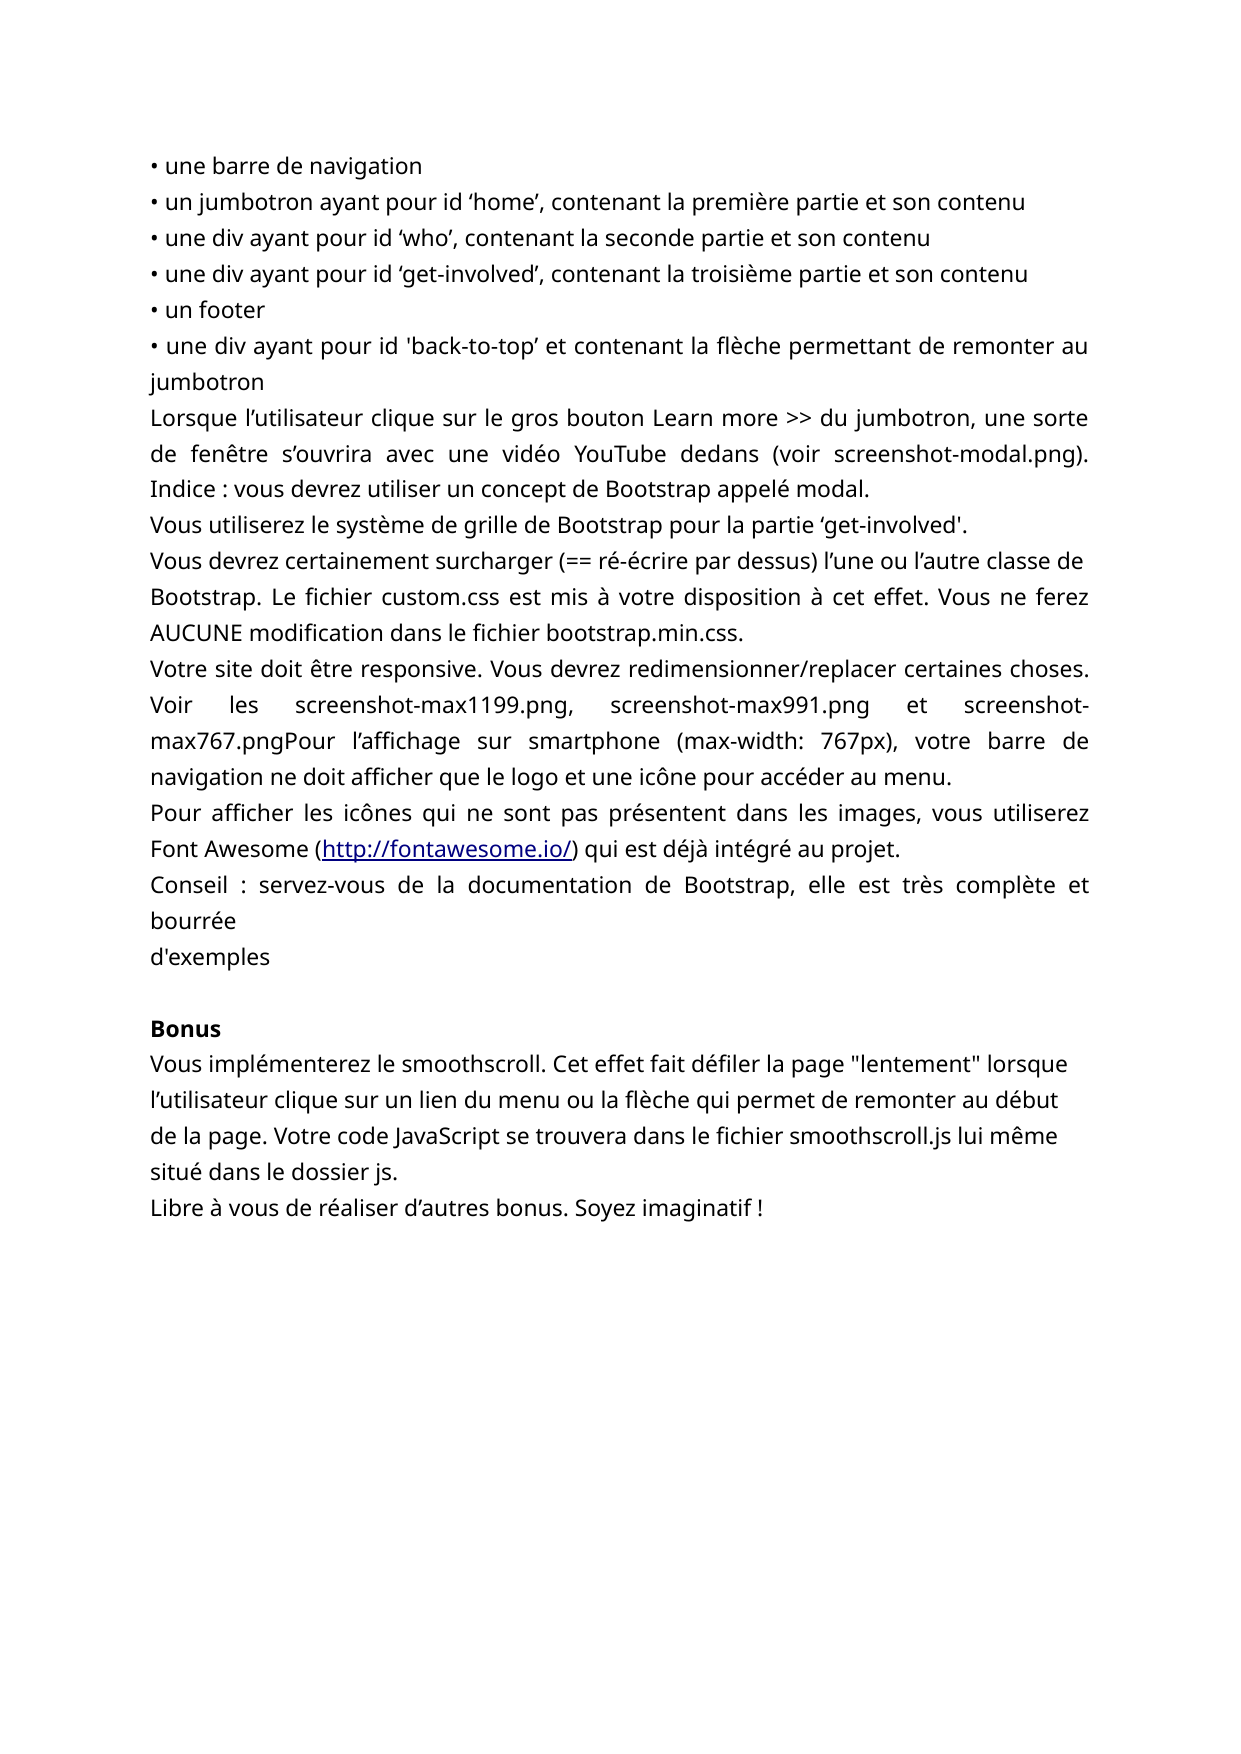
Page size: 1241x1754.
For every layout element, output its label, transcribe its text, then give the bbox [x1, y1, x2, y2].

text • un jumbotron ayant pour id ‘home’, contenant la première partie et son contenu [150, 186, 1090, 217]
text Conseil : servez-vous de la documentation de Bootstrap, elle est très complète et bourrée [150, 869, 1090, 936]
text Bootstrap. Le fichier custom.css est mis à votre disposition à cet effet. Vous ne ferez AUCUNE modification dans le fichier bootstrap.min.css. [150, 581, 1090, 648]
text Pour afficher les icônes qui ne sont pas présentent dans les images, vous utiliserez Font Awesome (http://fontawesome.io/) qui est déjà intégré au projet. [150, 797, 1090, 864]
text • un footer [150, 294, 1090, 325]
text Bonus [150, 1012, 1090, 1044]
text Vous implémenterez le smoothscroll. Cet effet fait défiler la page "lentement" lorsque l’utilisateur clique sur un lien du menu ou la flèche qui permet de remonter au début de la page. Votre code JavaScript se trouvera dans le fichier smoothscroll.js lui même situé dans le dossier js. [150, 1048, 1090, 1187]
text • une div ayant pour id ‘get-involved’, contenant la troisième partie et son contenu [150, 258, 1090, 289]
text • une div ayant pour id ‘who’, contenant la seconde partie et son contenu [150, 222, 1090, 253]
text Lorsque l’utilisateur clique sur le gros bouton Learn more >> du jumbotron, une sorte de fenêtre s’ouvrira avec une vidéo YouTube dedans (voir screenshot-modal.png). Indice : vous devrez utiliser un concept de Bootstrap appelé modal. [150, 402, 1090, 505]
text Votre site doit être responsive. Vous devrez redimensionner/replacer certaines choses. Voir les screenshot-max1199.png, screenshot-max991.png et screenshot-max767.pngPour l’affichage sur smartphone (max-width: 767px), votre barre de navigation ne doit afficher que le logo et une icône pour accéder au menu. [150, 653, 1090, 792]
text • une barre de navigation [150, 150, 1090, 181]
text Vous utiliserez le système de grille de Bootstrap pour la partie ‘get-involved'. [150, 509, 1090, 541]
text Libre à vous de réaliser d’autres bonus. Soyez imaginatif ! [150, 1192, 1090, 1223]
text Vous devrez certainement surcharger (== ré-écrire par dessus) l’une ou l’autre classe de [150, 545, 1090, 577]
text d'exemples [150, 941, 1090, 972]
text • une div ayant pour id 'back-to-top’ et contenant la flèche permettant de remonter au jumbotron [150, 330, 1090, 397]
